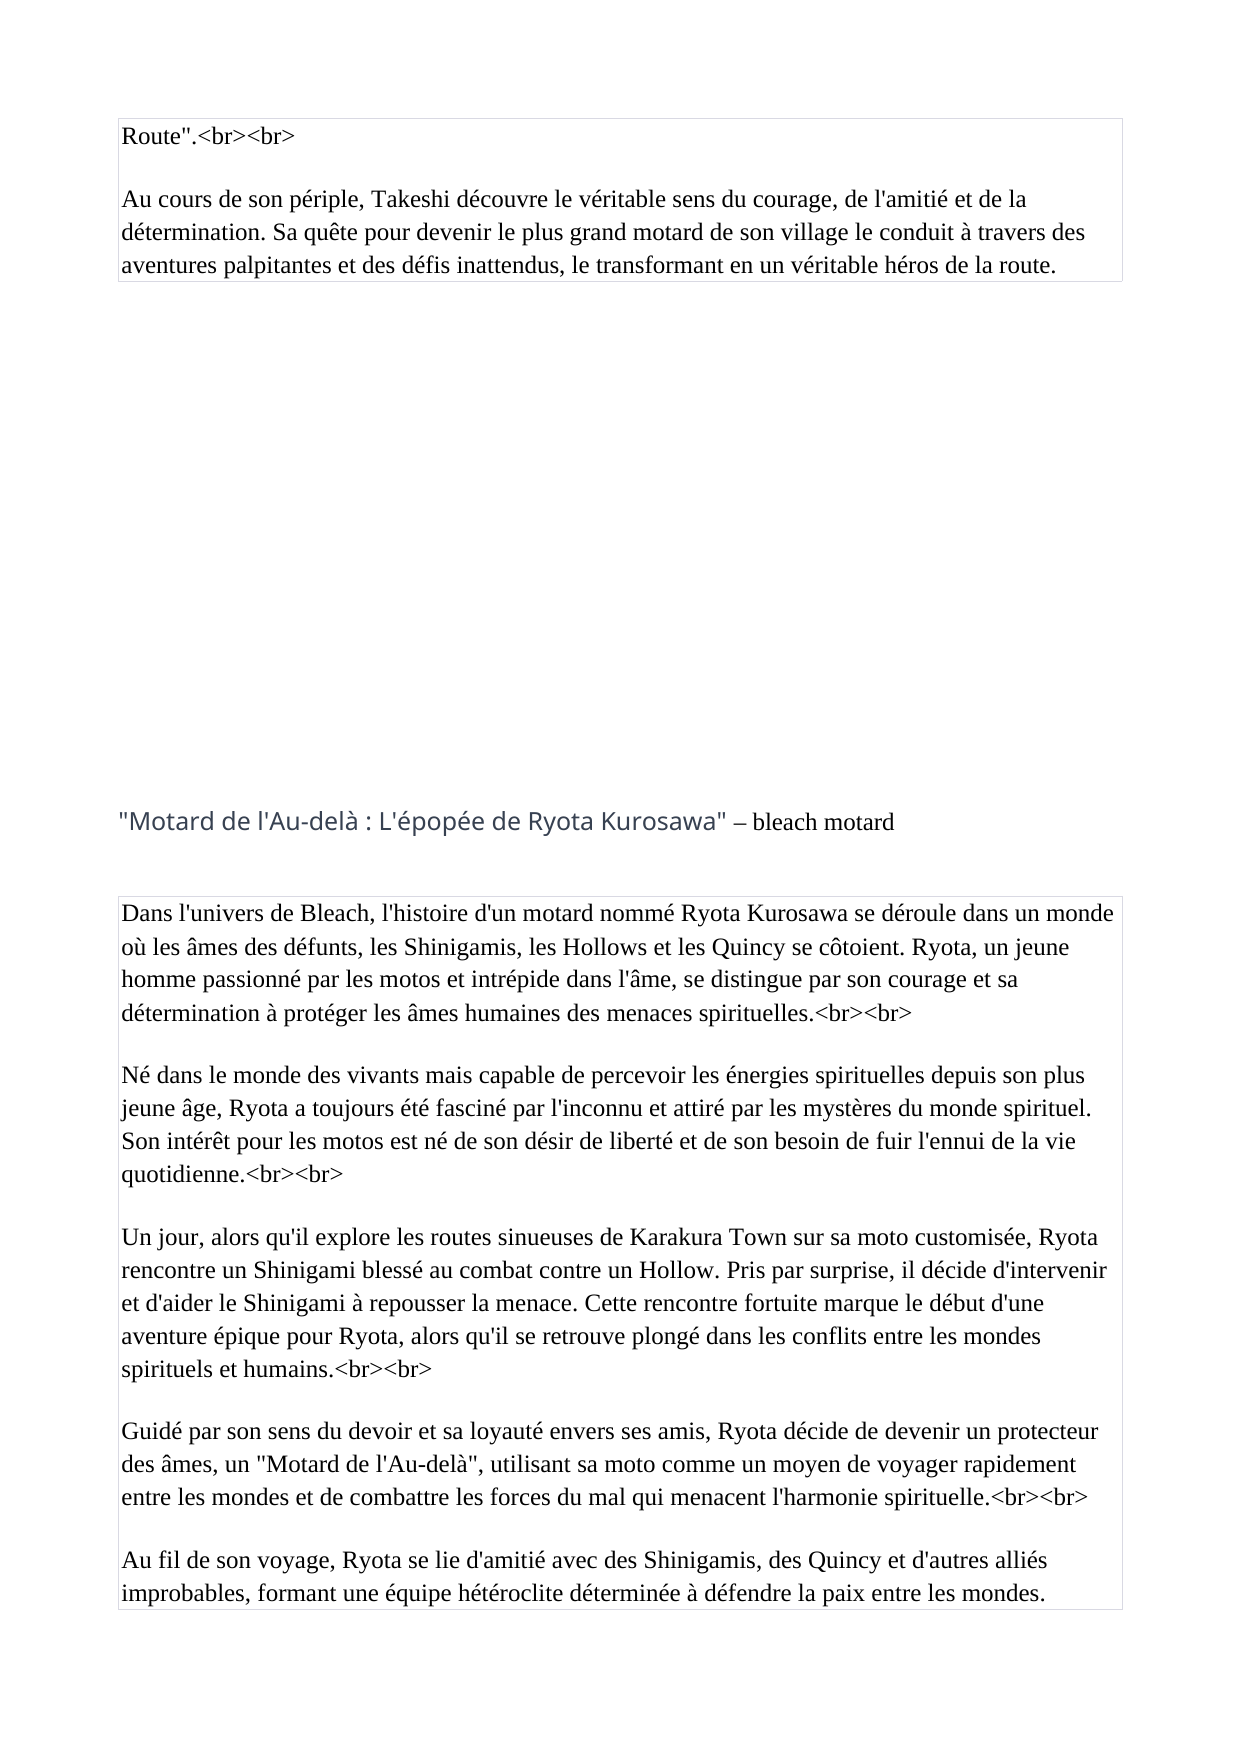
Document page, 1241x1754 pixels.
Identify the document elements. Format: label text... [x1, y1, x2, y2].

text Né dans le monde des vivants mais capable de percevoir les énergies spirituelles depuis son plus jeune âge, Ryota a toujours été fasciné par l'inconnu et attiré par les mystères du monde spirituel. Son intérêt pour les motos est né de son désir de liberté et de son besoin de fuir l'ennui de la vie quotidienne.<br><br> [119, 1057, 1122, 1188]
text Au cours de son périple, Takeshi découvre le véritable sens du courage, de l'amitié et de la détermination. Sa quête pour devenir le plus grand motard de son village le conduit à travers des aventures palpitantes et des défis inattendus, le transformant en un véritable héros de la route. [119, 181, 1122, 281]
text Dans l'univers de Bleach, l'histoire d'un motard nommé Ryota Kurosawa se déroule dans un monde où les âmes des défunts, les Shinigamis, les Hollows et les Quincy se côtoient. Ryota, un jeune homme passionné par les motos et intrépide dans l'âme, se distingue par son courage et sa détermination à protéger les âmes humaines des menaces spirituelles.<br><br> [119, 897, 1122, 1026]
text "Motard de l'Au-delà : L'épopée de Ryota Kurosawa" – bleach motard [118, 804, 1122, 838]
text Route".<br><br> [119, 119, 1122, 150]
text Au fil de son voyage, Ryota se lie d'amitié avec des Shinigamis, des Quincy et d'autres alliés improbables, formant une équipe hétéroclite déterminée à défendre la paix entre les mondes. [119, 1542, 1122, 1609]
text Un jour, alors qu'il explore les routes sinueuses de Karakura Town sur sa moto customisée, Ryota rencontre un Shinigami blessé au combat contre un Hollow. Pris par surprise, il décide d'intervenir et d'aider le Shinigami à repousser la menace. Cette rencontre fortuite marque le début d'une aventure épique pour Ryota, alors qu'il se retrouve plongé dans les conflits entre les mondes spirituels et humains.<br><br> [119, 1219, 1122, 1382]
text Guidé par son sens du devoir et sa loyauté envers ses amis, Ryota décide de devenir un protecteur des âmes, un "Motard de l'Au-delà", utilisant sa moto comme un moyen de voyager rapidement entre les mondes et de combattre les forces du mal qui menacent l'harmonie spirituelle.<br><br> [119, 1413, 1122, 1511]
